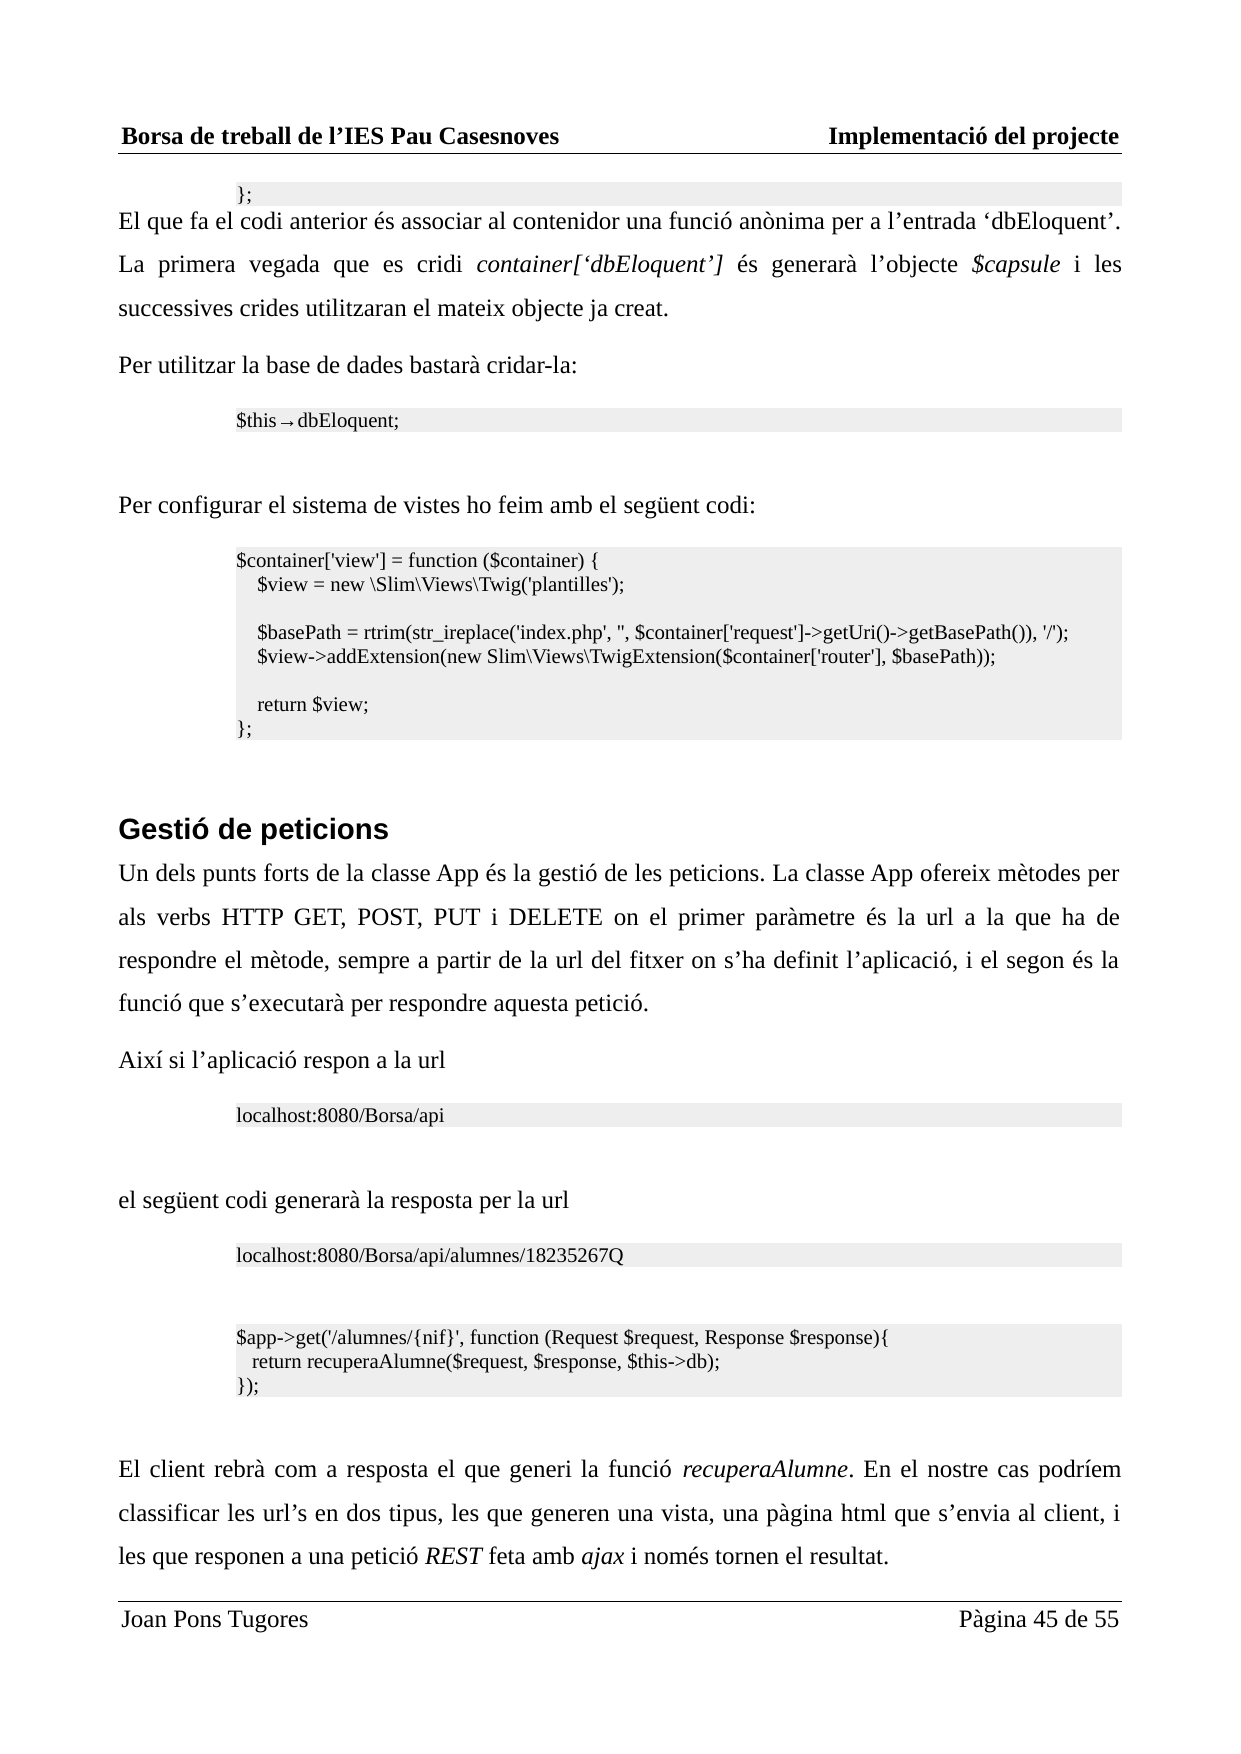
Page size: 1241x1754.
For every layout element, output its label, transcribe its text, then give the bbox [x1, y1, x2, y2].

text }); [236, 1373, 1122, 1397]
text return $view; [236, 692, 1122, 716]
text El client rebrà com a resposta el que generi la funció recuperaAlumne. En el nostre cas podríem classificar les url’s en dos tipus, les que generen una vista, una pàgina html que s’envia al client, i les que responen a una petició REST feta amb ajax i només tornen el resultat. [118, 1454, 1122, 1569]
text Per configurar el sistema de vistes ho feim amb el següent codi: [118, 490, 1122, 518]
text $view = new \Slim\Views\Twig('plantilles'); [236, 572, 1122, 596]
text $view->addExtension(new Slim\Views\TwigExtension($container['router'], $basePath)); [236, 644, 1122, 668]
text localhost:8080/Borsa/api [236, 1103, 1122, 1127]
text Per utilitzar la base de dades bastarà cridar-la: [118, 350, 1122, 379]
text Així si l’aplicació respon a la url [118, 1046, 1122, 1074]
subtitle Gestió de peticions [118, 812, 1122, 846]
text return recuperaAlumne($request, $response, $this->db); [236, 1349, 1122, 1373]
text El que fa el codi anterior és associar al contenidor una funció anònima per a l’entrada ‘dbEloquent’. La primera vegada que es cridi container[‘dbEloquent’] és generarà l’objecte $capsule i les successives crides utilitzaran el mateix objecte ja creat. [118, 206, 1122, 321]
text $container['view'] = function ($container) { [236, 547, 1122, 572]
text localhost:8080/Borsa/api/alumnes/18235267Q [236, 1243, 1122, 1267]
text $app->get('/alumnes/{nif}', function (Request $request, Response $response){ [236, 1324, 1122, 1349]
text Un dels punts forts de la classe App és la gestió de les peticions. La classe App ofereix mètodes per als verbs HTTP GET, POST, PUT i DELETE on el primer paràmetre és la url a la que ha de respondre el mètode, sempre a partir de la url del fitxer on s’ha definit l’aplicació, i el segon és la funció que s’executarà per respondre aquesta petició. [118, 858, 1122, 1017]
text el següent codi generarà la resposta per la url [118, 1185, 1122, 1214]
text }; [236, 182, 1122, 206]
text $basePath = rtrim(str_ireplace('index.php', '', $container['request']->getUri()->getBasePath()), '/'); [236, 620, 1122, 644]
text }; [236, 716, 1122, 740]
text $this→dbEloquent; [236, 408, 1122, 432]
